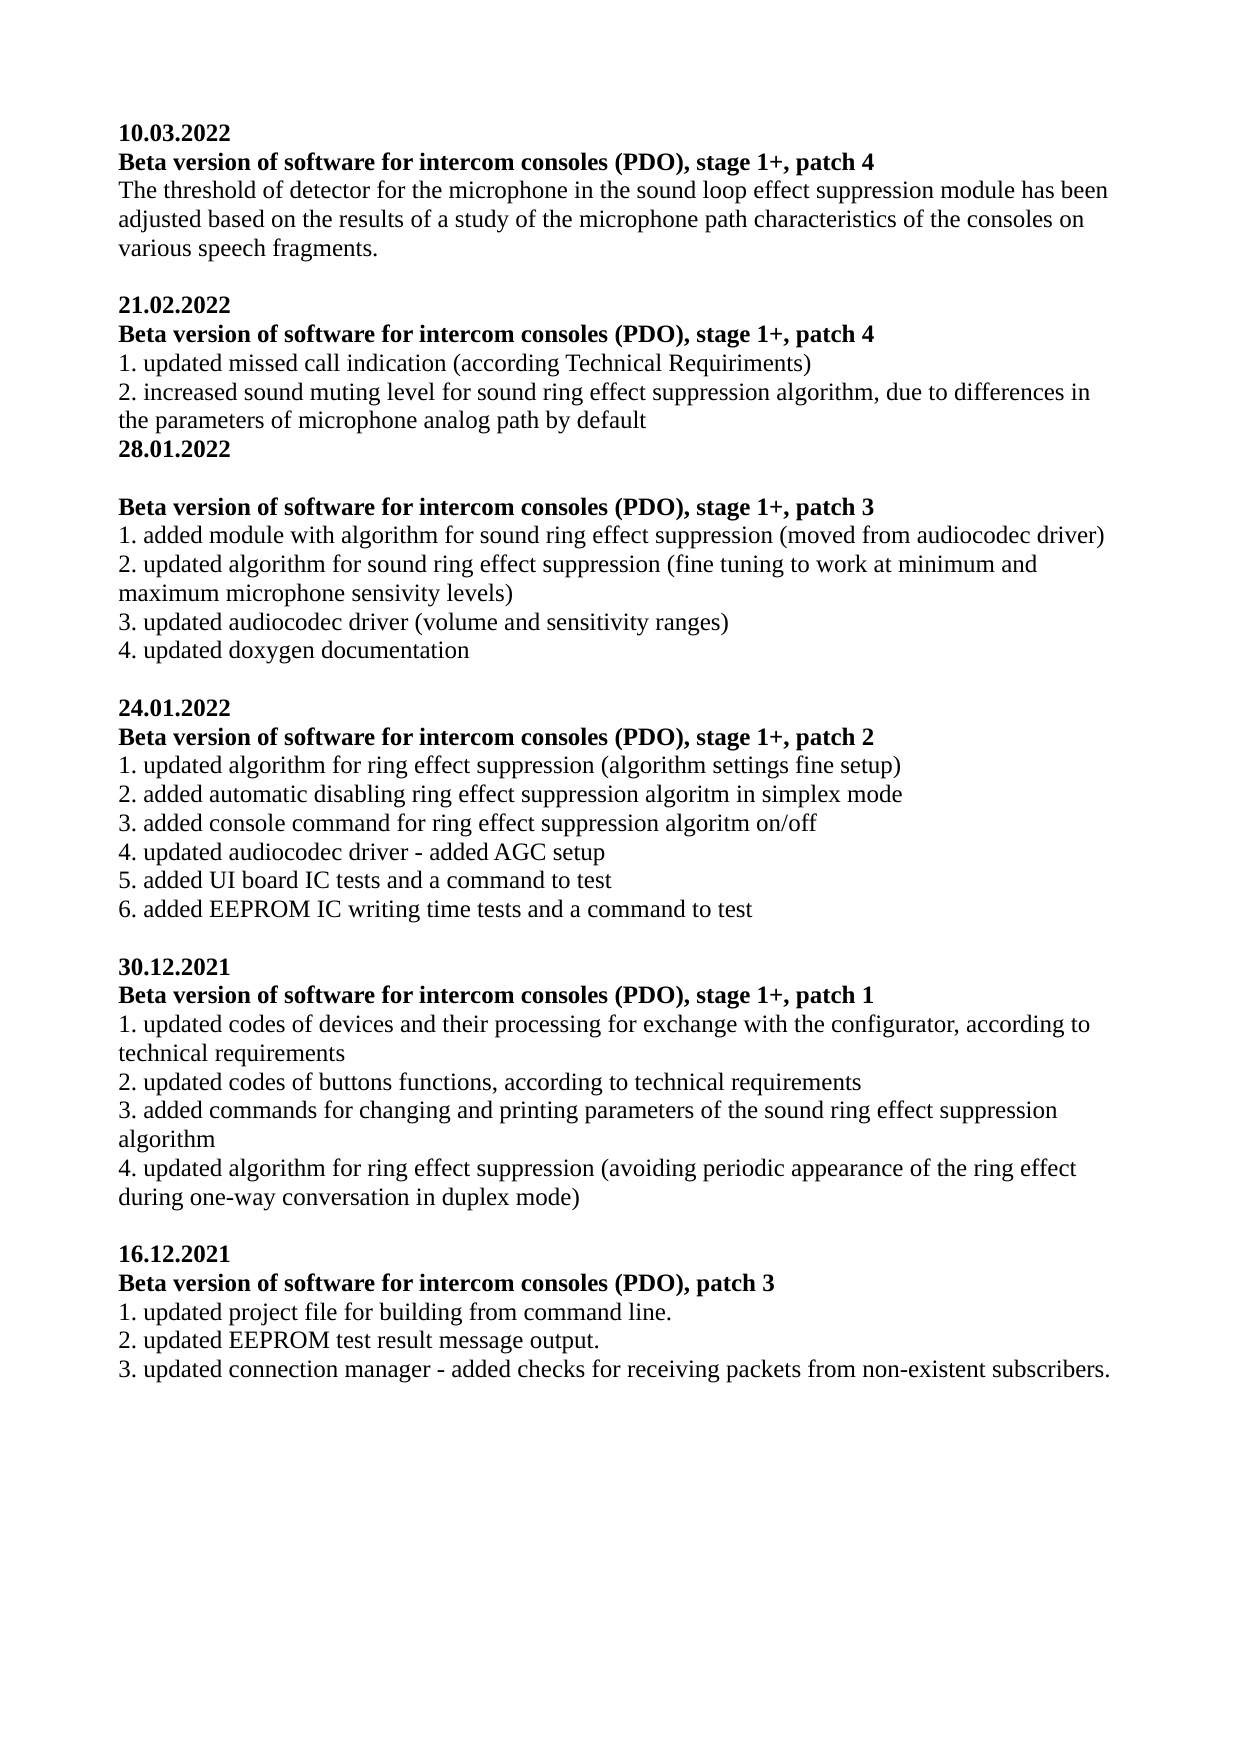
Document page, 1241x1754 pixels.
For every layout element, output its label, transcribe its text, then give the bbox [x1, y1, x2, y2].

text 16.12.2021 [118, 1239, 1122, 1268]
text 4. updated doxygen documentation [118, 636, 1122, 664]
text 2. updated codes of buttons functions, according to technical requirements [118, 1067, 1122, 1096]
text 2. added automatic disabling ring effect suppression algoritm in simplex mode [118, 779, 1122, 808]
text 3. updated audiocodec driver (volume and sensitivity ranges) [118, 607, 1122, 636]
text 4. updated audiocodec driver - added AGC setup [118, 837, 1122, 866]
text Beta version of software for intercom consoles (PDO), stage 1+, patch 1 [118, 981, 1122, 1009]
text 1. updated algorithm for ring effect suppression (algorithm settings fine setup) [118, 751, 1122, 779]
text 28.01.2022 [118, 434, 1122, 463]
text 1. updated project file for building from command line. [118, 1297, 1122, 1326]
text 6. added EEPROM IC writing time tests and a command to test [118, 894, 1122, 923]
text 10.03.2022 [118, 118, 1122, 147]
text 3. added console command for ring effect suppression algoritm on/off [118, 808, 1122, 837]
text 2. updated EEPROM test result message output. [118, 1326, 1122, 1354]
text 2. updated algorithm for sound ring effect suppression (fine tuning to work at minimum and maximum microphone sensivity levels) [118, 549, 1122, 607]
text Beta version of software for intercom consoles (PDO), stage 1+, patch 3 [118, 492, 1122, 521]
text 4. updated algorithm for ring effect suppression (avoiding periodic appearance of the ring effect during one-way conversation in duplex mode) [118, 1153, 1122, 1211]
text Beta version of software for intercom consoles (PDO), stage 1+, patch 4 [118, 147, 1122, 176]
text 30.12.2021 [118, 952, 1122, 981]
text 3. added commands for changing and printing parameters of the sound ring effect suppression algorithm [118, 1096, 1122, 1153]
text Beta version of software for intercom consoles (PDO), patch 3 [118, 1268, 1122, 1297]
text 5. added UI board IC tests and a command to test [118, 866, 1122, 894]
text 24.01.2022 [118, 693, 1122, 722]
text Beta version of software for intercom consoles (PDO), stage 1+, patch 4 [118, 319, 1122, 348]
text 1. added module with algorithm for sound ring effect suppression (moved from audiocodec driver) [118, 521, 1122, 549]
text 1. updated codes of devices and their processing for exchange with the configurator, according to technical requirements [118, 1009, 1122, 1067]
text 21.02.2022 [118, 291, 1122, 319]
text 2. increased sound muting level for sound ring effect suppression algorithm, due to differences in the parameters of microphone analog path by default [118, 377, 1122, 434]
text Beta version of software for intercom consoles (PDO), stage 1+, patch 2 [118, 722, 1122, 751]
text 1. updated missed call indication (according Technical Requiriments) [118, 348, 1122, 377]
text The threshold of detector for the microphone in the sound loop effect suppression module has been adjusted based on the results of a study of the microphone path characteristics of the consoles on various speech fragments. [118, 176, 1122, 262]
text 3. updated connection manager - added checks for receiving packets from non-existent subscribers. [118, 1354, 1122, 1383]
